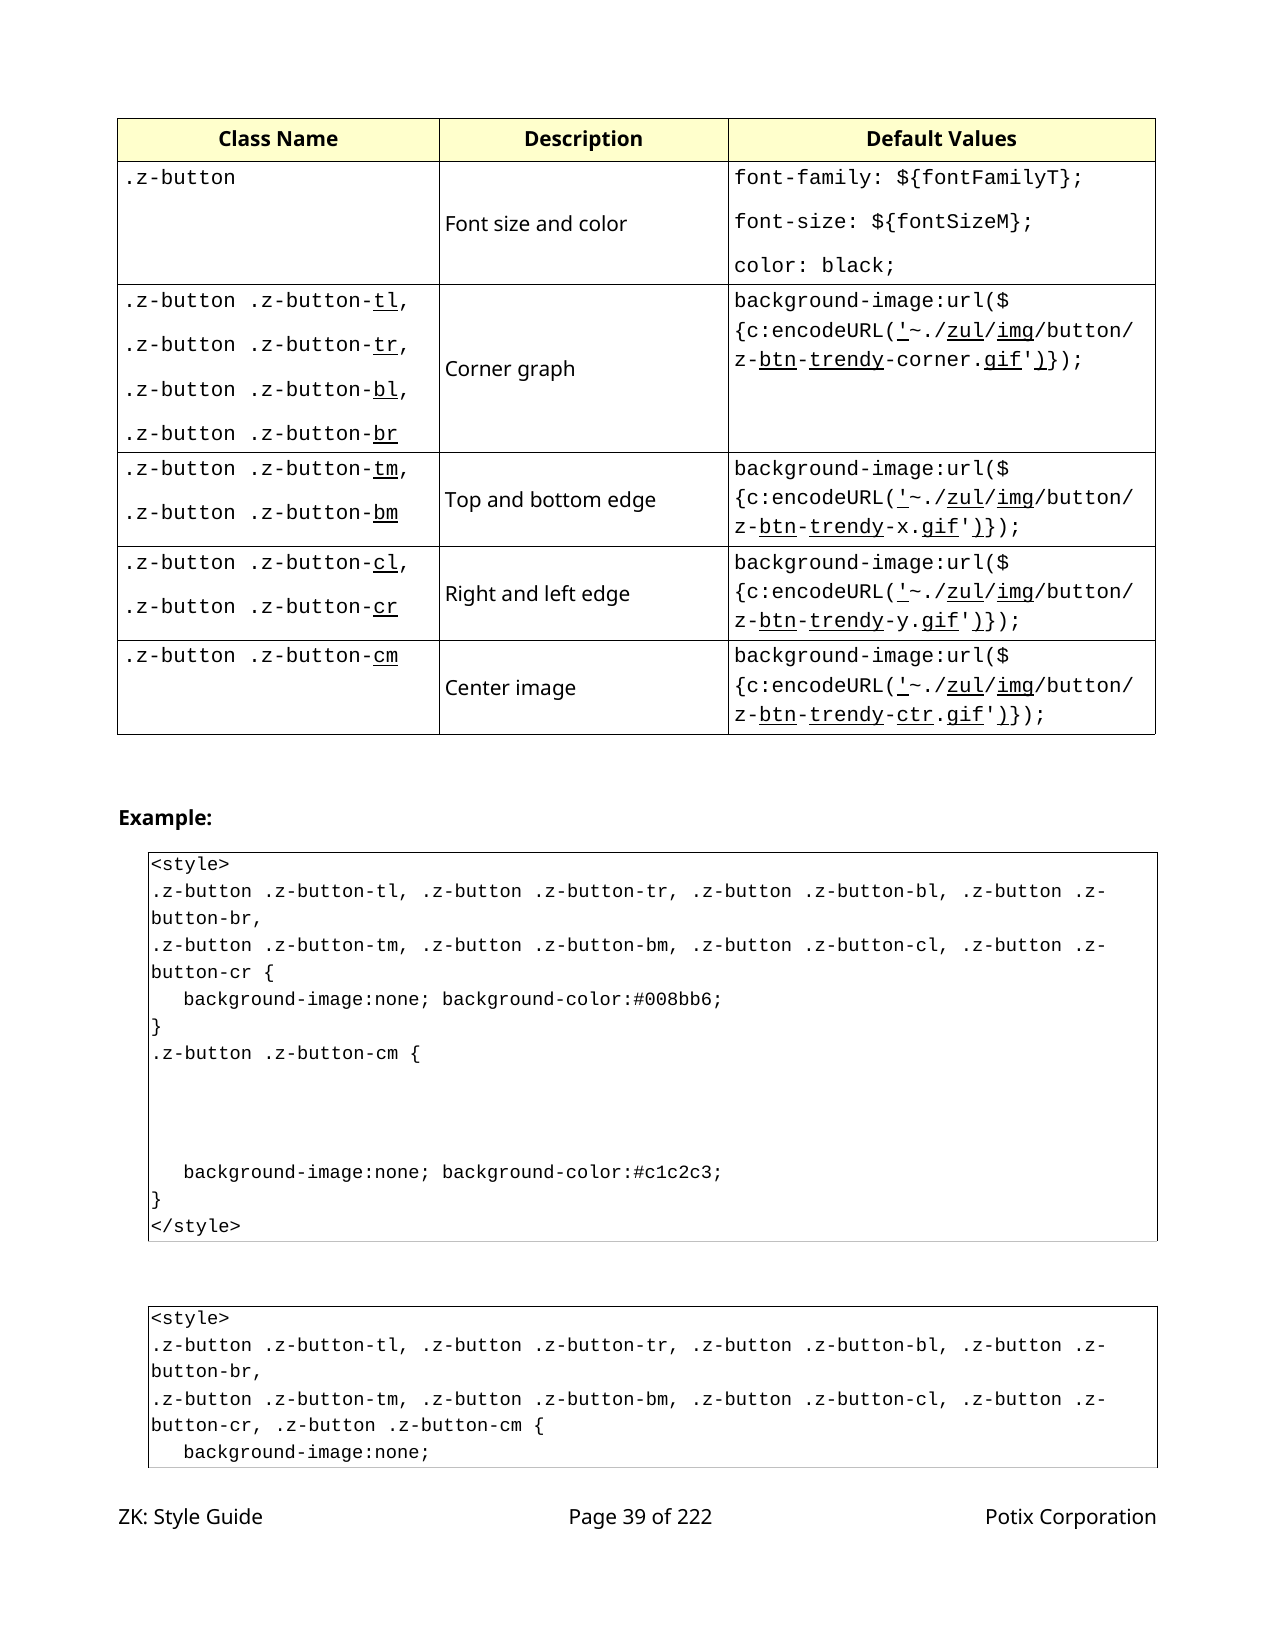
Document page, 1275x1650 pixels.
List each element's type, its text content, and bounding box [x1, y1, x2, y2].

table_cell .z-button .z-button-cm [118, 641, 439, 734]
text background-image:none; background-color:#c1c2c3; [149, 1068, 1157, 1184]
table_cell Center image [440, 641, 728, 734]
text background-image:none; background-color:#008bb6; [149, 987, 1157, 1011]
table_cell Right and left edge [440, 547, 728, 640]
table_header Description [440, 119, 728, 161]
text background-image:none; [149, 1440, 1157, 1467]
text </style> [149, 1214, 1157, 1241]
table_cell font-family: ${fontFamilyT}; font-size: ${fontSizeM}; color: black; [729, 162, 1155, 284]
table_cell Font size and color [440, 162, 728, 284]
table_cell Corner graph [440, 285, 728, 452]
table_cell background-image:url(${c:encodeURL('~./zul/img/button/z-btn-trendy-y.gif')}); [729, 547, 1155, 640]
table_cell .z-button .z-button-cl, .z-button .z-button-cr [118, 547, 439, 640]
table_cell background-image:url(${c:encodeURL('~./zul/img/button/z-btn-trendy-x.gif')}); [729, 453, 1155, 546]
text <style> [149, 1307, 1157, 1330]
text .z-button .z-button-tm, .z-button .z-button-bm, .z-button .z-button-cl, .z-button .z-button-cr { [149, 933, 1157, 984]
table_header Default Values [729, 119, 1155, 161]
text .z-button .z-button-tl, .z-button .z-button-tr, .z-button .z-button-bl, .z-button .z-button-br, [149, 1333, 1157, 1383]
text } [149, 1187, 1157, 1211]
text .z-button .z-button-tl, .z-button .z-button-tr, .z-button .z-button-bl, .z-button .z-button-br, [149, 879, 1157, 930]
table_header Class Name [118, 119, 439, 161]
table_cell Top and bottom edge [440, 453, 728, 546]
text } [149, 1014, 1157, 1038]
text <style> [149, 853, 1157, 876]
table_cell background-image:url(${c:encodeURL('~./zul/img/button/z-btn-trendy-corner.gif')}); [729, 285, 1155, 452]
table_cell .z-button .z-button-tl, .z-button .z-button-tr, .z-button .z-button-bl, .z-button .z-button-br [118, 285, 439, 452]
table_cell background-image:url(${c:encodeURL('~./zul/img/button/z-btn-trendy-ctr.gif')}); [729, 641, 1155, 734]
table_cell .z-button [118, 162, 439, 284]
text .z-button .z-button-tm, .z-button .z-button-bm, .z-button .z-button-cl, .z-button .z-button-cr, .z-button .z-button-cm { [149, 1386, 1157, 1437]
text .z-button .z-button-cm { [149, 1041, 1157, 1065]
table_cell .z-button .z-button-tm, .z-button .z-button-bm [118, 453, 439, 546]
text Example: [118, 803, 1157, 831]
